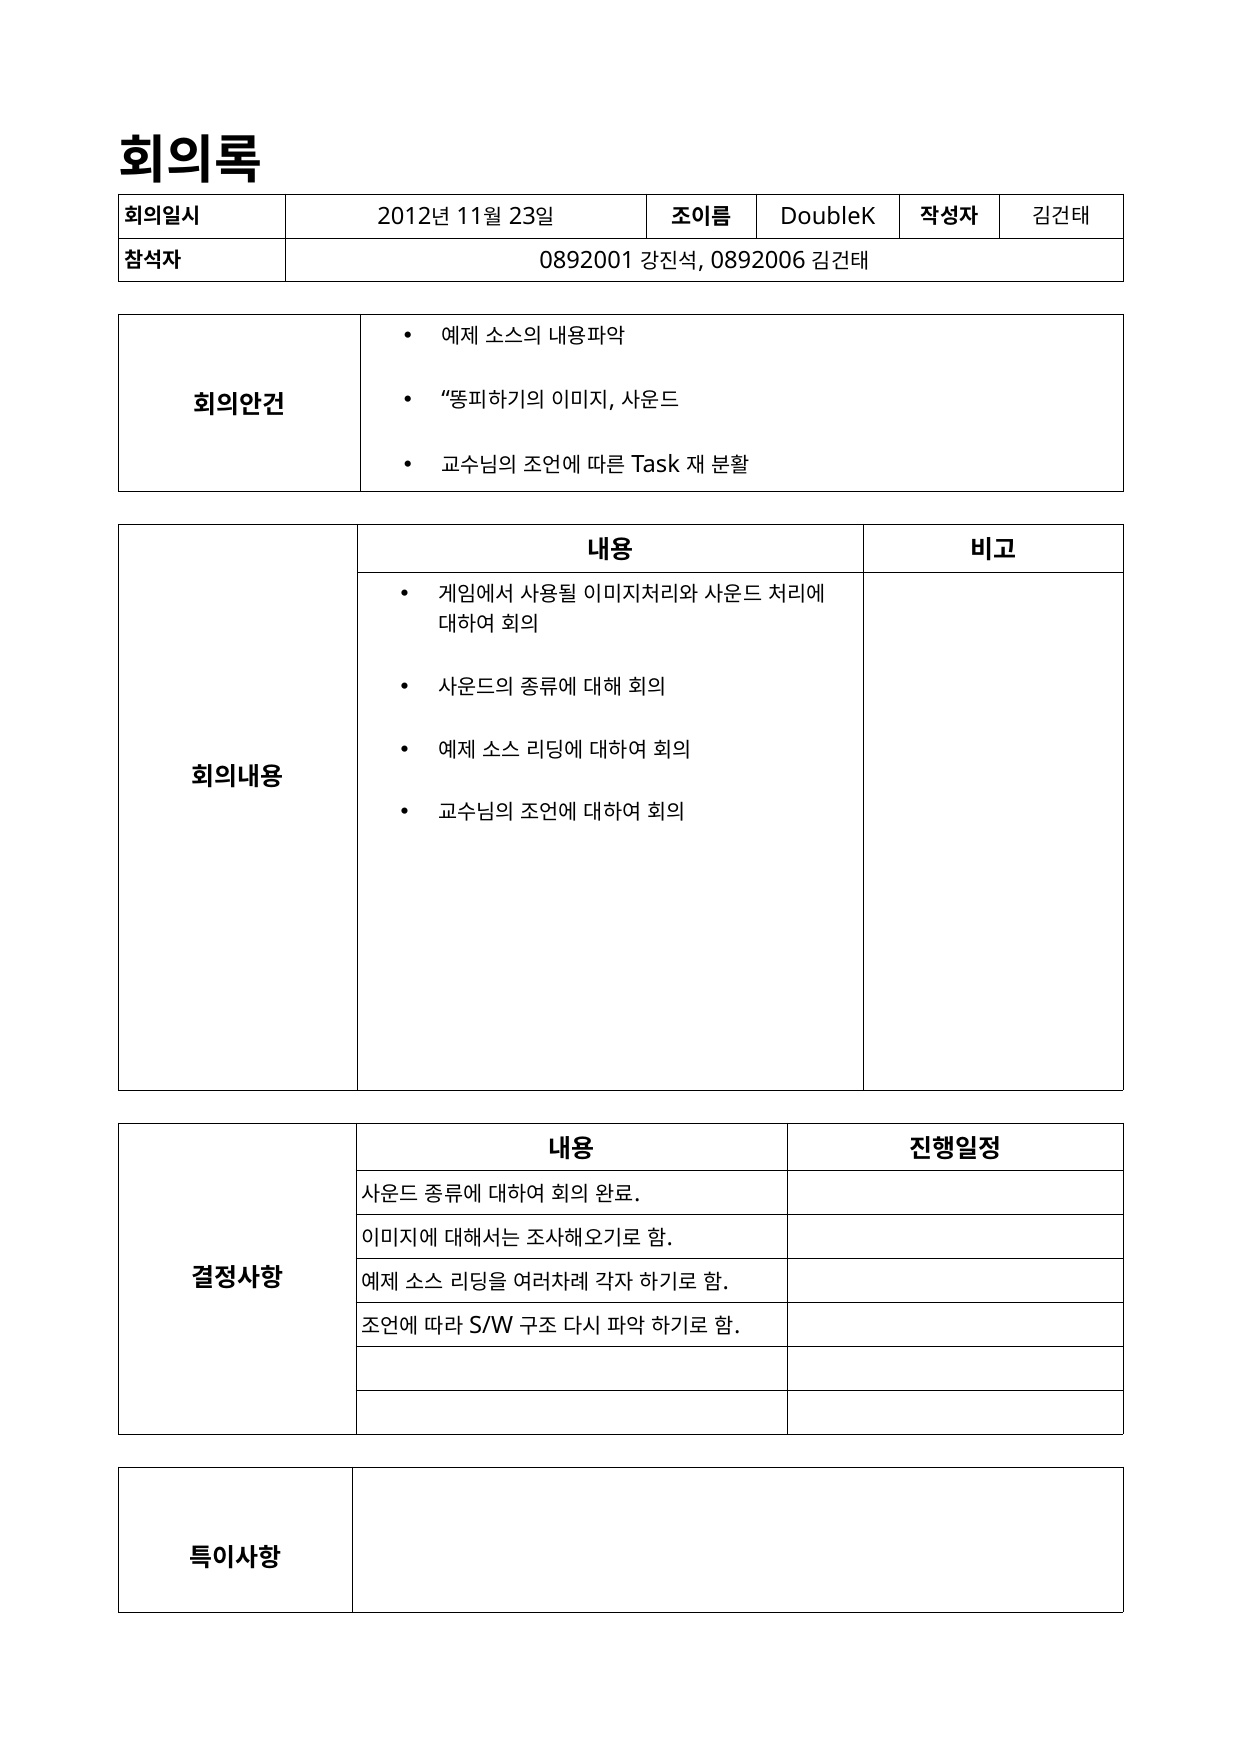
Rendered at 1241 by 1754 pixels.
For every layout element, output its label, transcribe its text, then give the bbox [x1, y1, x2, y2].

table_cell 조언에 따라 S/W 구조 다시 파악 하기로 함. [357, 1303, 787, 1346]
table_cell 게임에서 사용될 이미지처리와 사운드 처리에 대하여 회의 사운드의 종류에 대해 회의 예제 소스 리딩에 대하여 회의 교수님의 조언에 대하여 회의 [358, 573, 863, 1090]
table_header 김건태 [1000, 195, 1123, 237]
table_cell 사운드 종류에 대하여 회의 완료. [357, 1171, 787, 1214]
table_cell [864, 573, 1123, 1090]
table_cell [788, 1171, 1123, 1214]
table_header 회의안건 [119, 315, 360, 491]
table_cell [788, 1215, 1123, 1258]
table_cell 0892001 강진석, 0892006 김건태 [286, 239, 1123, 281]
table_header 진행일정 [788, 1124, 1123, 1170]
table_header 비고 [864, 525, 1123, 572]
table_header 작성자 [900, 195, 999, 237]
table_header 회의일시 [119, 195, 285, 237]
table_header [353, 1468, 1123, 1612]
table_cell [788, 1259, 1123, 1302]
table_cell [357, 1391, 787, 1434]
table_cell [788, 1347, 1123, 1390]
table_header 특이사항 [119, 1468, 352, 1612]
table_cell [788, 1391, 1123, 1434]
table_header 회의내용 [119, 525, 357, 1090]
table_header 내용 [357, 1124, 787, 1170]
table_header 2012년 11월 23일 [286, 195, 646, 237]
table_cell 예제 소스 리딩을 여러차례 각자 하기로 함. [357, 1259, 787, 1302]
table_cell [357, 1347, 787, 1390]
table_cell 참석자 [119, 239, 285, 281]
table_cell [788, 1303, 1123, 1346]
table_header 예제 소스의 내용파악 “똥피하기의 이미지, 사운드 교수님의 조언에 따른 Task 재 분활 [361, 315, 1123, 491]
table_header 조이름 [647, 195, 756, 237]
text 회의록 [118, 118, 1122, 193]
table_header 내용 [358, 525, 863, 572]
table_cell 이미지에 대해서는 조사해오기로 함. [357, 1215, 787, 1258]
table_header DoubleK [757, 195, 899, 237]
table_header 결정사항 [119, 1124, 356, 1434]
